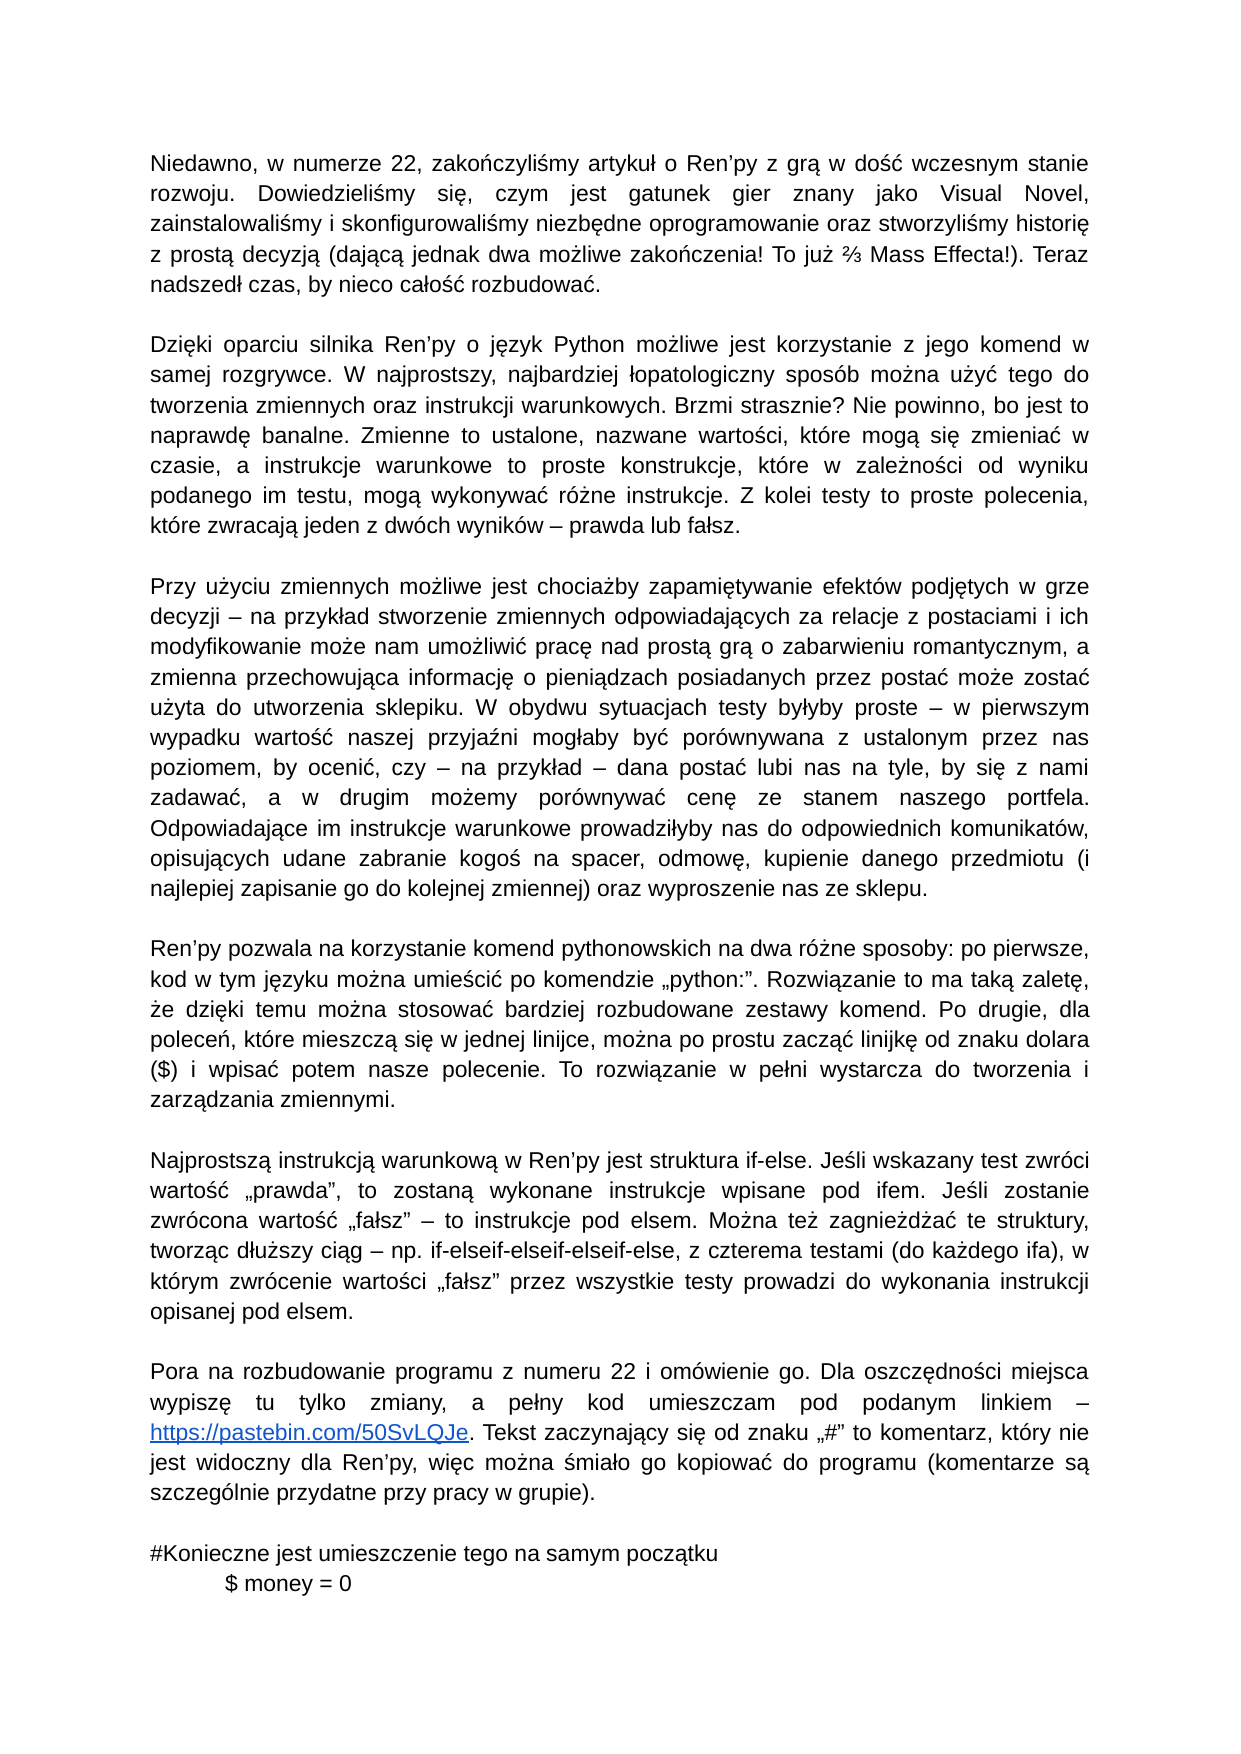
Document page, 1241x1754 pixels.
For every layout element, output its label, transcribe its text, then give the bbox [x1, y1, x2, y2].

text Niedawno, w numerze 22, zakończyliśmy artykuł o Ren’py z grą w dość wczesnym stanie rozwoju. Dowiedzieliśmy się, czym jest gatunek gier znany jako Visual Novel, zainstalowaliśmy i skonfigurowaliśmy niezbędne oprogramowanie oraz stworzyliśmy historię z prostą decyzją (dającą jednak dwa możliwe zakończenia! To już ⅔ Mass Effecta!). Teraz nadszedł czas, by nieco całość rozbudować. [150, 150, 1090, 297]
text Ren’py pozwala na korzystanie komend pythonowskich na dwa różne sposoby: po pierwsze, kod w tym języku można umieścić po komendzie „python:”. Rozwiązanie to ma taką zaletę, że dzięki temu można stosować bardziej rozbudowane zestawy komend. Po drugie, dla poleceń, które mieszczą się w jednej linijce, można po prostu zacząć linijkę od znaku dolara ($) i wpisać potem nasze polecenie. To rozwiązanie w pełni wystarcza do tworzenia i zarządzania zmiennymi. [150, 935, 1090, 1113]
text Przy użyciu zmiennych możliwe jest chociażby zapamiętywanie efektów podjętych w grze decyzji – na przykład stworzenie zmiennych odpowiadających za relacje z postaciami i ich modyfikowanie może nam umożliwić pracę nad prostą grą o zabarwieniu romantycznym, a zmienna przechowująca informację o pieniądzach posiadanych przez postać może zostać użyta do utworzenia sklepiku. W obydwu sytuacjach testy byłyby proste – w pierwszym wypadku wartość naszej przyjaźni mogłaby być porównywana z ustalonym przez nas poziomem, by ocenić, czy – na przykład – dana postać lubi nas na tyle, by się z nami zadawać, a w drugim możemy porównywać cenę ze stanem naszego portfela. Odpowiadające im instrukcje warunkowe prowadziłyby nas do odpowiednich komunikatów, opisujących udane zabranie kogoś na spacer, odmowę, kupienie danego przedmiotu (i najlepiej zapisanie go do kolejnej zmiennej) oraz wyproszenie nas ze sklepu. [150, 573, 1090, 901]
text Dzięki oparciu silnika Ren’py o język Python możliwe jest korzystanie z jego komend w samej rozgrywce. W najprostszy, najbardziej łopatologiczny sposób można użyć tego do tworzenia zmiennych oraz instrukcji warunkowych. Brzmi strasznie? Nie powinno, bo jest to naprawdę banalne. Zmienne to ustalone, nazwane wartości, które mogą się zmieniać w czasie, a instrukcje warunkowe to proste konstrukcje, które w zależności od wyniku podanego im testu, mogą wykonywać różne instrukcje. Z kolei testy to proste polecenia, które zwracają jeden z dwóch wyników – prawda lub fałsz. [150, 331, 1090, 539]
text #Konieczne jest umieszczenie tego na samym początku [150, 1539, 1090, 1566]
text $ money = 0 [150, 1570, 1090, 1596]
text Najprostszą instrukcją warunkową w Ren’py jest struktura if-else. Jeśli wskazany test zwróci wartość „prawda”, to zostaną wykonane instrukcje wpisane pod ifem. Jeśli zostanie zwrócona wartość „fałsz” – to instrukcje pod elsem. Można też zagnieżdżać te struktury, tworząc dłuższy ciąg – np. if-elseif-elseif-elseif-else, z czterema testami (do każdego ifa), w którym zwrócenie wartości „fałsz” przez wszystkie testy prowadzi do wykonania instrukcji opisanej pod elsem. [150, 1147, 1090, 1324]
text Pora na rozbudowanie programu z numeru 22 i omówienie go. Dla oszczędności miejsca wypiszę tu tylko zmiany, a pełny kod umieszczam pod podanym linkiem – https://pastebin.com/50SvLQJe. Tekst zaczynający się od znaku „#” to komentarz, który nie jest widoczny dla Ren’py, więc można śmiało go kopiować do programu (komentarze są szczególnie przydatne przy pracy w grupie). [150, 1358, 1090, 1506]
